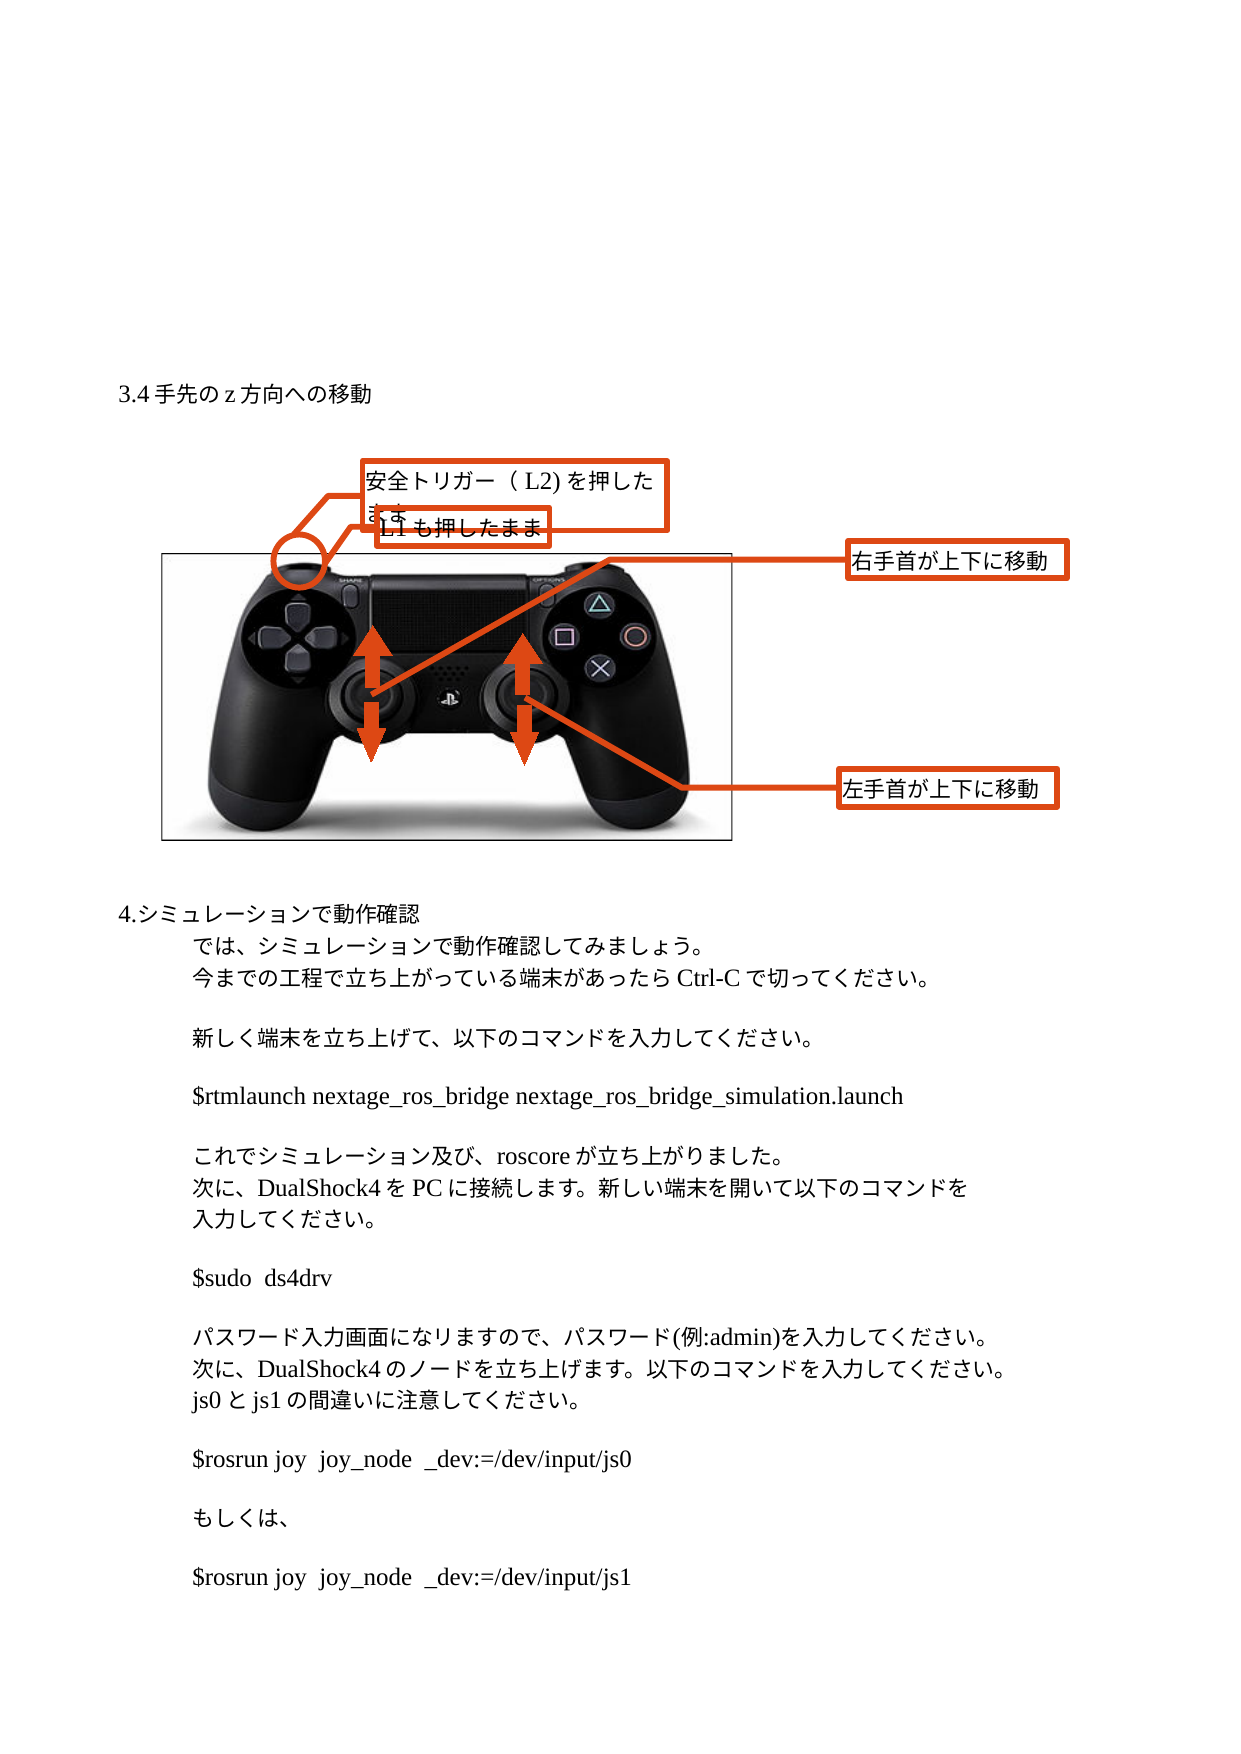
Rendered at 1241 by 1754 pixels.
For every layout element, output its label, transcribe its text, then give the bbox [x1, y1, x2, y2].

text 次に、DualShock4のノードを立ち上げます。以下のコマンドを入力してください。 [118, 1352, 1122, 1383]
picture [277, 553, 321, 584]
text $rtmlaunch nextage_ros_bridge nextage_ros_bridge_simulation.launch [118, 1081, 1122, 1110]
text では、シミュレーションで動作確認してみましょう。 [118, 929, 1122, 961]
text 3.4手先のz方向への移動 [118, 377, 1122, 408]
text パスワード入力画面になリますので、パスワード(例:admin)を入力してください。 [118, 1320, 1122, 1352]
text 4.シミュレーションで動作確認 [118, 897, 1122, 929]
text 今までの工程で立ち上がっている端末があったらCtrl-Cで切ってください。 [118, 961, 1122, 992]
text $rosrun joy joy_node _dev:=/dev/input/js0 [118, 1444, 1122, 1473]
text js0とjs1の間違いに注意してください。 [118, 1383, 1122, 1415]
text 新しく端末を立ち上げて、以下のコマンドを入力してください。 [118, 1021, 1122, 1053]
text これでシミュレーション及び、roscoreが立ち上がりました。 [118, 1139, 1122, 1171]
text もしくは、 [118, 1501, 1122, 1533]
text 次に、DualShock4をPCに接続します。新しい端末を開いて以下のコマンドを [118, 1171, 1122, 1202]
picture [161, 553, 733, 841]
text $sudo ds4drv [118, 1263, 1122, 1291]
text $rosrun joy joy_node _dev:=/dev/input/js1 [118, 1562, 1122, 1591]
text 入力してください。 [118, 1202, 1122, 1234]
